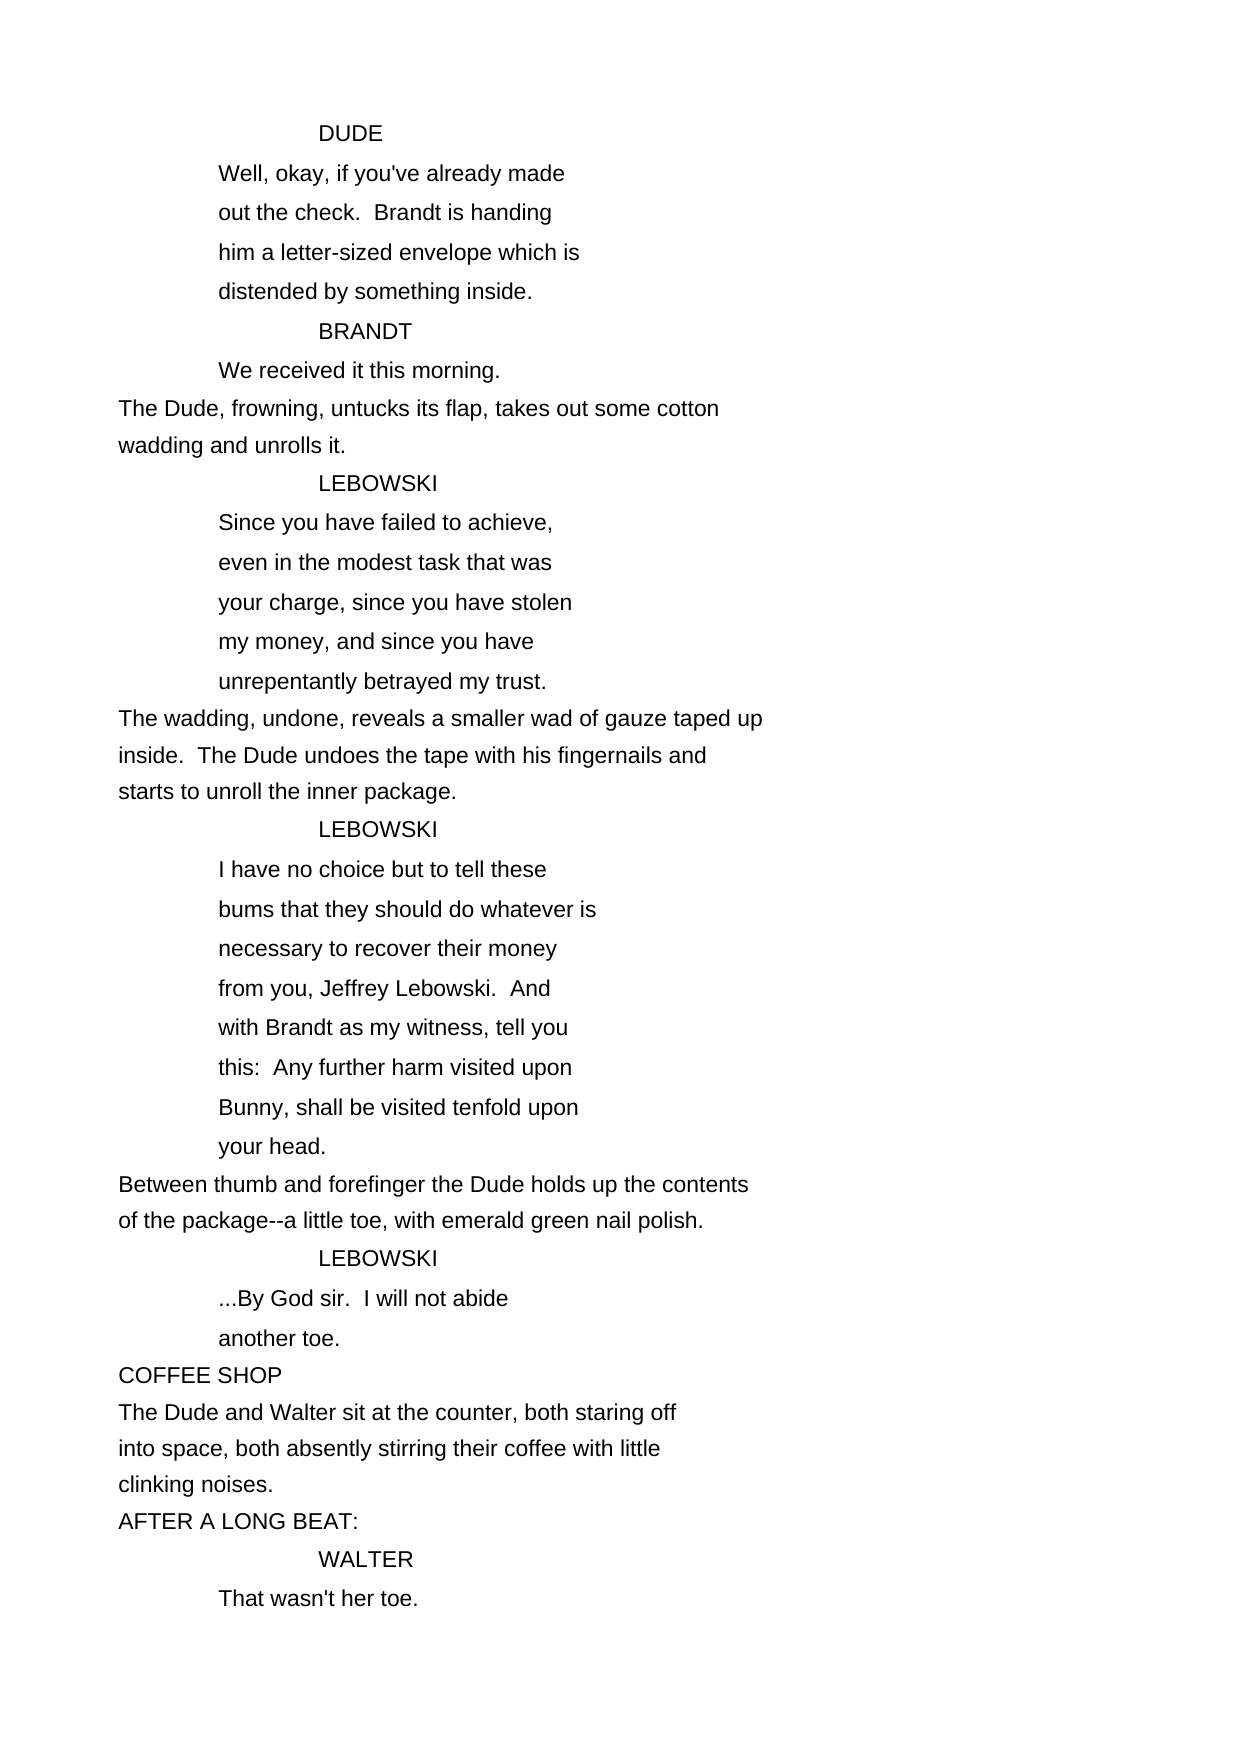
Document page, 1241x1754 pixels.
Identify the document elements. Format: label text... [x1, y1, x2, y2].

text The Dude and Walter sit at the counter, both staring off [118, 1398, 1122, 1425]
text That wasn't her toe. [118, 1583, 1122, 1612]
text of the package--a little toe, with emerald green nail polish. [118, 1207, 1122, 1233]
text this: Any further harm visited upon [118, 1052, 1122, 1081]
text your head. [118, 1131, 1122, 1160]
text AFTER A LONG BEAT: [118, 1508, 1122, 1534]
text starts to unroll the inner package. [118, 778, 1122, 804]
text The Dude, frowning, untucks its flap, takes out some cotton [118, 395, 1122, 422]
text my money, and since you have [118, 626, 1122, 655]
text with Brandt as my witness, tell you [118, 1012, 1122, 1041]
text LEBOWSKI [118, 468, 1122, 497]
text unrepentantly betrayed my trust. [118, 666, 1122, 694]
text Bunny, shall be visited tenfold upon [118, 1092, 1122, 1120]
text I have no choice but to tell these [118, 854, 1122, 883]
text BRANDT [118, 316, 1122, 345]
text Well, okay, if you've already made [118, 158, 1122, 186]
text distended by something inside. [118, 276, 1122, 305]
text DUDE [118, 118, 1122, 147]
text necessary to recover their money [118, 933, 1122, 962]
text COFFEE SHOP [118, 1362, 1122, 1388]
text from you, Jeffrey Lebowski. And [118, 973, 1122, 1002]
text into space, both absently stirring their coffee with little [118, 1435, 1122, 1461]
text Since you have failed to achieve, [118, 507, 1122, 536]
text The wadding, undone, reveals a smaller wad of gauze taped up [118, 705, 1122, 732]
text your charge, since you have stolen [118, 587, 1122, 615]
text another toe. [118, 1323, 1122, 1351]
text Between thumb and forefinger the Dude holds up the contents [118, 1171, 1122, 1197]
text WALTER [118, 1544, 1122, 1573]
text wadding and unrolls it. [118, 432, 1122, 458]
text even in the modest task that was [118, 547, 1122, 576]
text him a letter-sized envelope which is [118, 237, 1122, 266]
text out the check. Brandt is handing [118, 197, 1122, 226]
text ...By God sir. I will not abide [118, 1283, 1122, 1312]
text bums that they should do whatever is [118, 894, 1122, 922]
text LEBOWSKI [118, 814, 1122, 843]
text clinking noises. [118, 1471, 1122, 1498]
text inside. The Dude undoes the tape with his fingernails and [118, 742, 1122, 768]
text LEBOWSKI [118, 1243, 1122, 1272]
text We received it this morning. [118, 356, 1122, 384]
